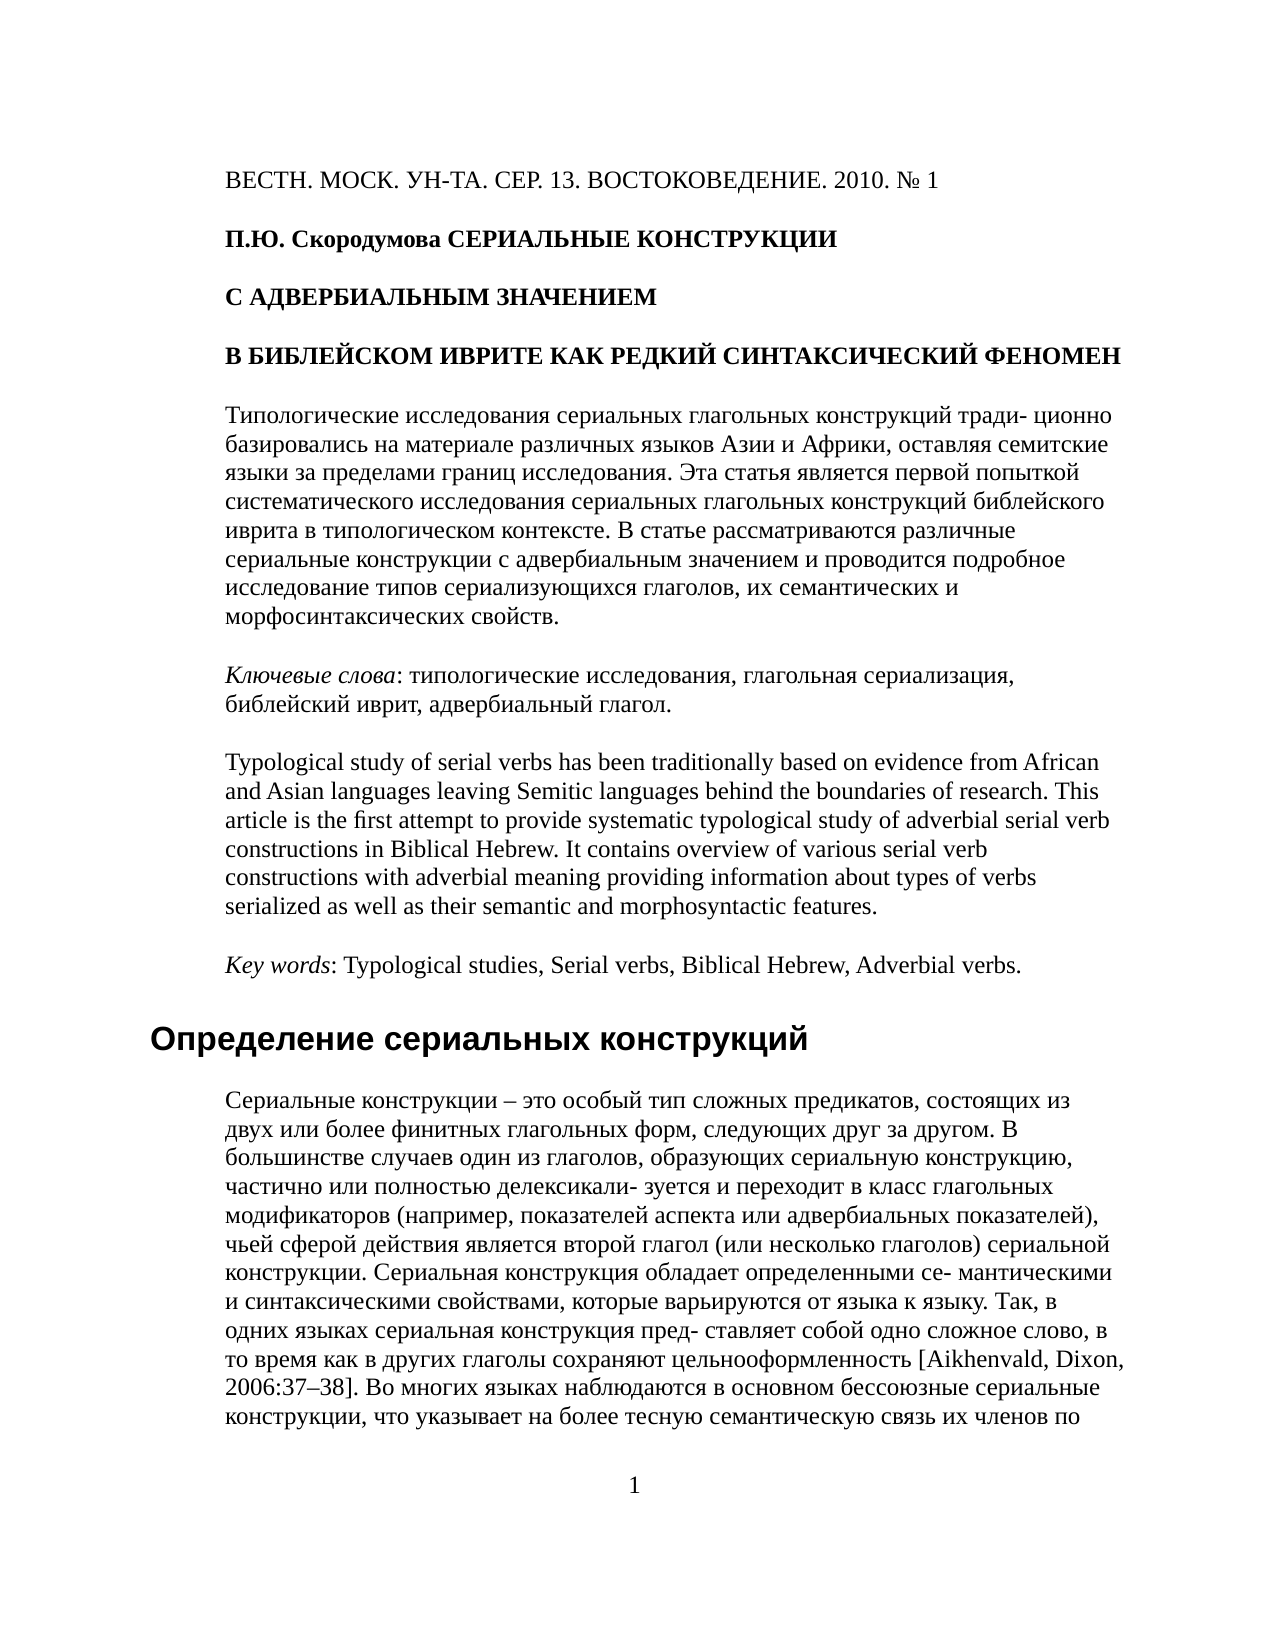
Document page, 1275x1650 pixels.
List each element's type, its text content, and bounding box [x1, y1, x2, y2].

text П.Ю. Скородумова СЕРИАЛЬНЫЕ КОНСТРУКЦИИ [225, 224, 1125, 252]
text С АДВЕРБИАЛЬНЫМ ЗНАЧЕНИЕМ [225, 282, 1125, 311]
text В БИБЛЕЙСКОМ ИВРИТЕ КАК РЕДКИЙ СИНТАКСИЧЕСКИЙ ФЕНОМЕН [225, 341, 1125, 370]
text Типологические исследования сериальных глагольных конструкций тради- ционно базировались на материале различных языков Азии и Африки, оставляя семитские языки за пределами границ исследования. Эта статья является первой попыткой систематического исследования сериальных глагольных конструкций библейского иврита в типологическом контексте. В статье рассматриваются различные сериальные конструкции с адвербиальным значением и проводится подробное исследование типов сериализующихся глаголов, их семантических и морфосинтаксических свойств. [225, 400, 1125, 630]
text ВЕСТН. МОСК. УН-ТА. СЕР. 13. ВОСТОКОВЕДЕНИЕ. 2010. № 1 [225, 165, 1125, 194]
text Сериальные конструкции – это особый тип сложных предикатов, состоящих из двух или более финитных глагольных форм, следующих друг за другом. В большинстве случаев один из глаголов, образующих сериальную конструкцию, частично или полностью делексикали- зуется и переходит в класс глагольных модификаторов (например, показателей аспекта или адвербиальных показателей), чьей сферой действия является второй глагол (или несколько глаголов) сериальной конструкции. Сериальная конструкция обладает определенными се- мантическими и синтаксическими свойствами, которые варьируются от языка к языку. Так, в одних языках сериальная конструкция пред- ставляет собой одно сложное слово, в то время как в других глаголы сохраняют цельнооформленность [Aikhenvald, Dixon, 2006:37–38]. Во многих языках наблюдаются в основном бессоюзные сериальные конструкции, что указывает на более тесную семантическую связь их членов по [225, 1085, 1125, 1430]
text Key words: Typological studies, Serial verbs, Biblical Hebrew, Adverbial verbs. [225, 950, 1125, 979]
text Ключевые слова: типологические исследования, глагольная сериализация, библейский иврит, адвербиальный глагол. [225, 660, 1125, 717]
text Typological study of serial verbs has been traditionally based on evidence from African and Asian languages leaving Semitic languages behind the boundaries of research. This article is the ﬁrst attempt to provide systematic typological study of adverbial serial verb constructions in Biblical Hebrew. It contains overview of various serial verb constructions with adverbial meaning providing information about types of verbs serialized as well as their semantic and morphosyntactic features. [225, 747, 1125, 920]
subtitle Определение сериальных конструкций [150, 1019, 1125, 1057]
